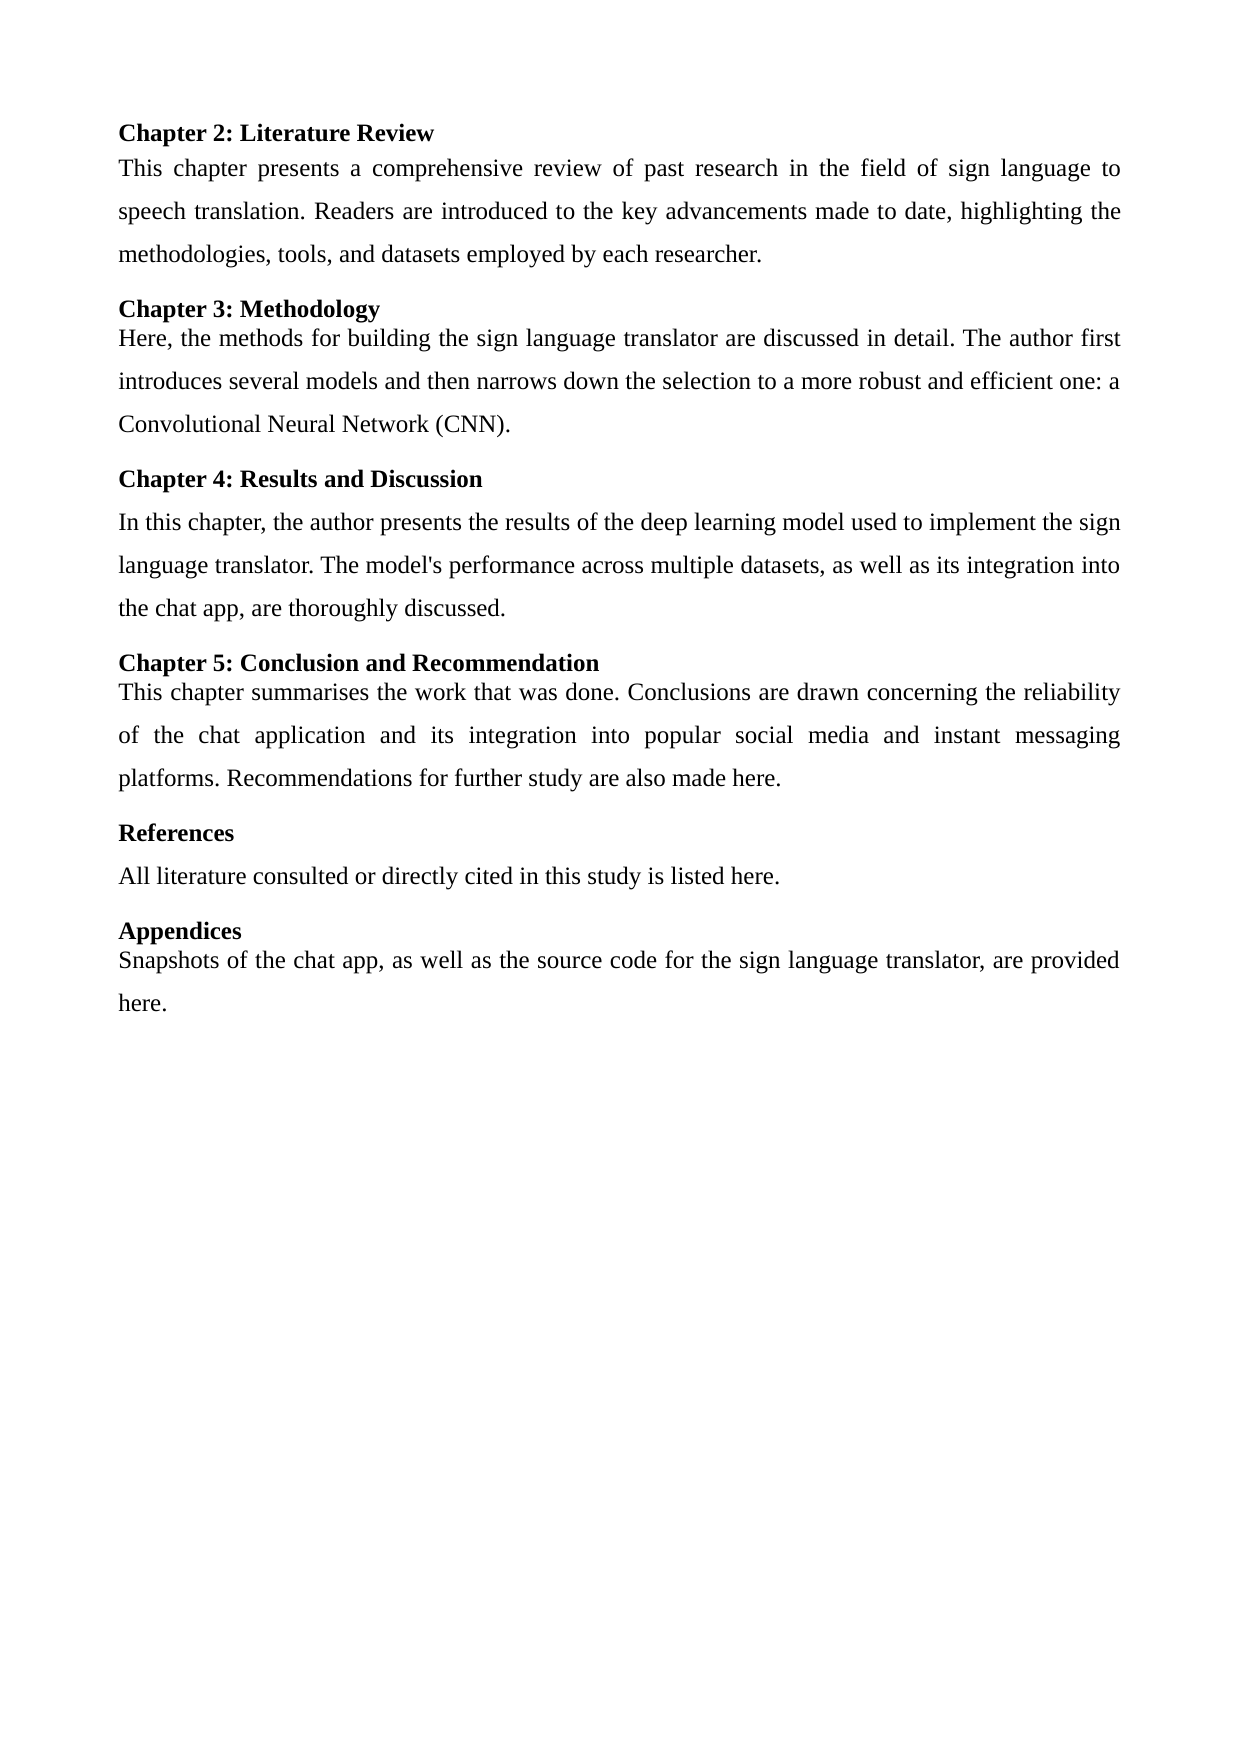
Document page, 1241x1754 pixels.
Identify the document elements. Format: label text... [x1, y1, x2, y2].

text This chapter summarises the work that was done. Conclusions are drawn concerning the reliability of the chat application and its integration into popular social media and instant messaging platforms. Recommendations for further study are also made here. [118, 677, 1122, 792]
text Chapter 2: Literature Review [118, 118, 1122, 147]
text Chapter 3: Methodology [118, 294, 1122, 323]
text In this chapter, the author presents the results of the deep learning model used to implement the sign language translator. The model's performance across multiple datasets, as well as its integration into the chat app, are thoroughly discussed. [118, 507, 1122, 622]
text References [118, 818, 1122, 847]
text Chapter 4: Results and Discussion [118, 464, 1122, 493]
text Here, the methods for building the sign language translator are discussed in detail. The author first introduces several models and then narrows down the selection to a more robust and efficient one: a Convolutional Neural Network (CNN). [118, 323, 1122, 438]
text All literature consulted or directly cited in this study is listed here. [118, 861, 1122, 890]
text Appendices [118, 916, 1122, 945]
text This chapter presents a comprehensive review of past research in the field of sign language to speech translation. Readers are introduced to the key advancements made to date, highlighting the methodologies, tools, and datasets employed by each researcher. [118, 153, 1122, 268]
text Chapter 5: Conclusion and Recommendation [118, 648, 1122, 677]
text Snapshots of the chat app, as well as the source code for the sign language translator, are provided here. [118, 945, 1122, 1017]
